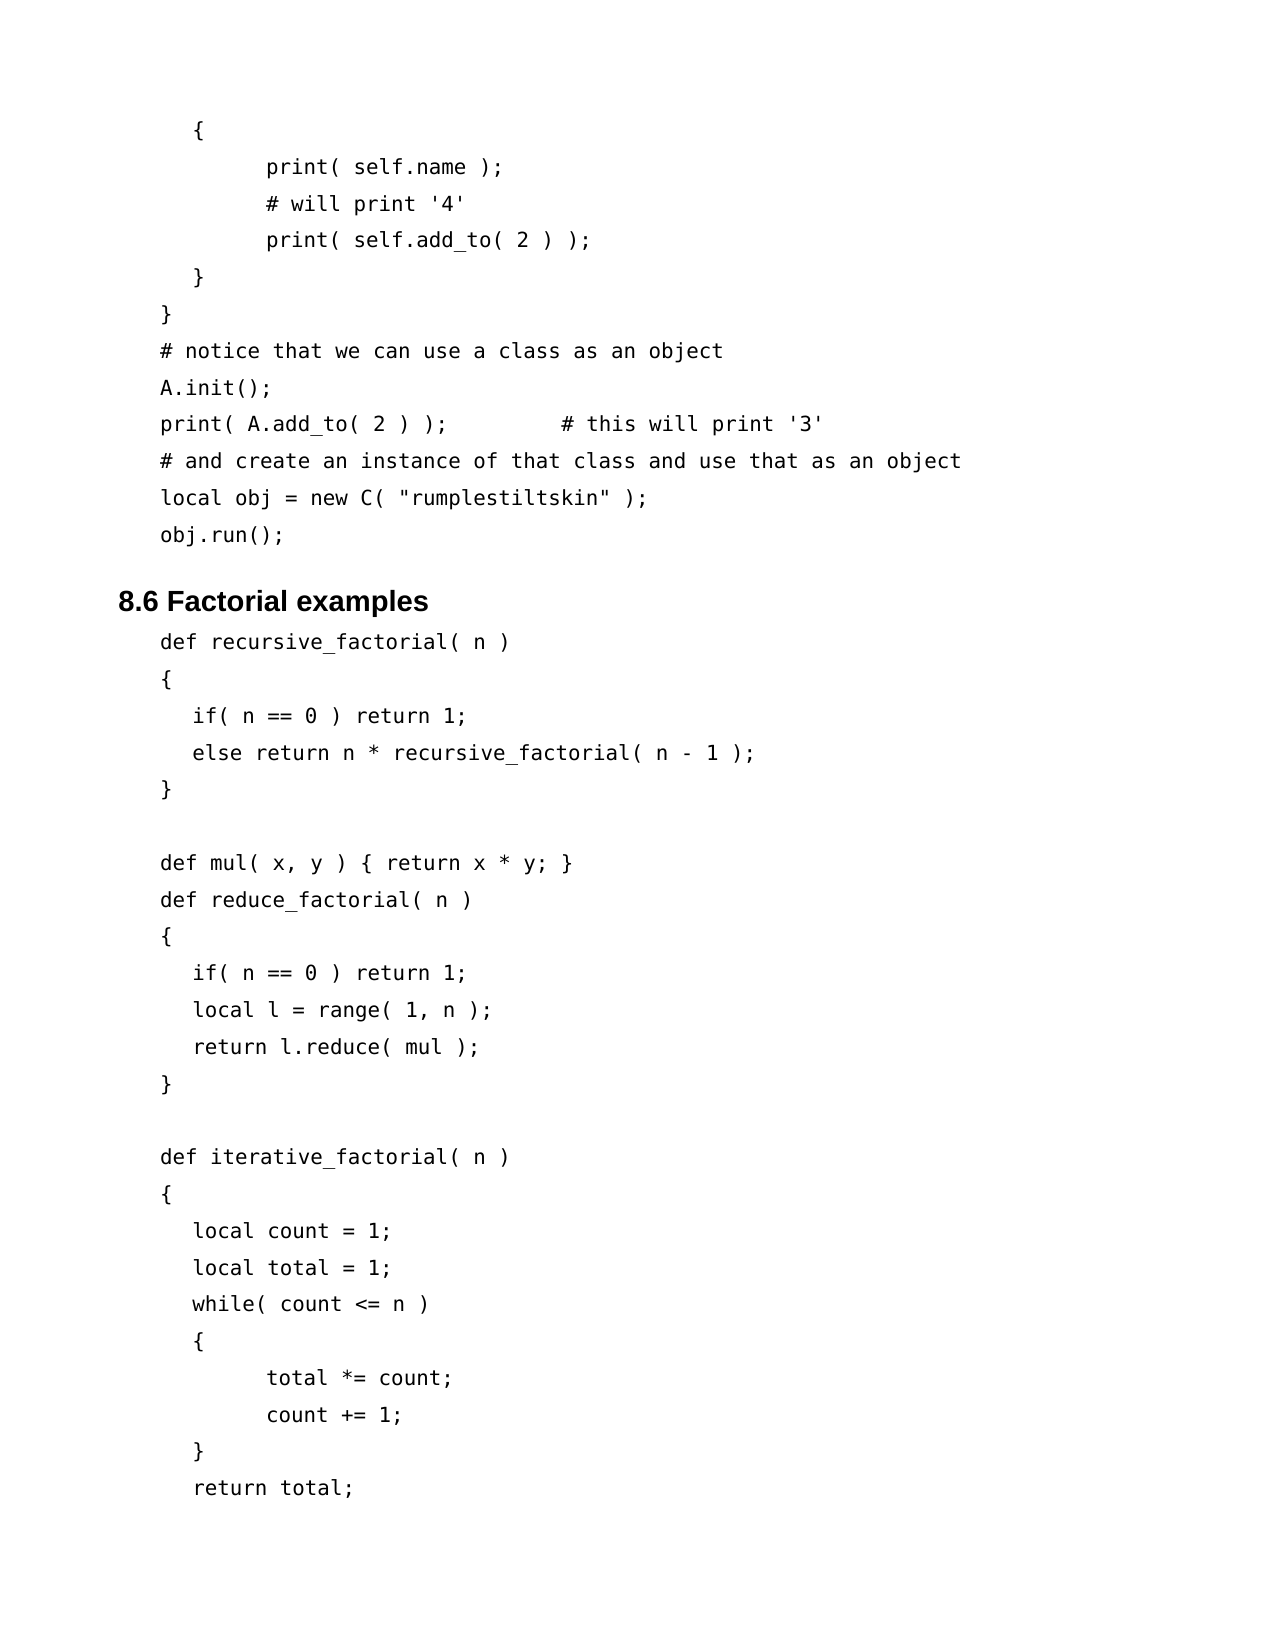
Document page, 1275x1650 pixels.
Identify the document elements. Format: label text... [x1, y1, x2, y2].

text # and create an instance of that class and use that as an object [118, 449, 1157, 473]
text # notice that we can use a class as an object [118, 339, 1157, 363]
text obj.run(); [118, 523, 1157, 547]
text local obj = new C( "rumplestiltskin" ); [118, 486, 1157, 510]
text print( self.name ); [118, 155, 1157, 179]
text local l = range( 1, n ); [118, 998, 1157, 1022]
subtitle 8.6 Factorial examples [118, 584, 1157, 618]
text { [118, 667, 1157, 691]
text { [118, 1329, 1157, 1353]
text total *= count; [118, 1366, 1157, 1390]
text def reduce_factorial( n ) [118, 888, 1157, 912]
text local total = 1; [118, 1256, 1157, 1280]
text } [118, 1439, 1157, 1464]
text if( n == 0 ) return 1; [118, 704, 1157, 728]
text A.init(); [118, 376, 1157, 400]
text def recursive_factorial( n ) [118, 630, 1157, 655]
text if( n == 0 ) return 1; [118, 961, 1157, 986]
text print( A.add_to( 2 ) ); # this will print '3' [118, 412, 1157, 437]
text { [118, 1182, 1157, 1206]
text def iterative_factorial( n ) [118, 1145, 1157, 1169]
text return l.reduce( mul ); [118, 1035, 1157, 1059]
text { [118, 924, 1157, 949]
text } [118, 265, 1157, 289]
text local count = 1; [118, 1219, 1157, 1243]
text print( self.add_to( 2 ) ); [118, 228, 1157, 253]
text # will print '4' [118, 192, 1157, 216]
text } [118, 1072, 1157, 1096]
text while( count <= n ) [118, 1292, 1157, 1317]
text return total; [118, 1476, 1157, 1500]
text count += 1; [118, 1403, 1157, 1427]
text } [118, 302, 1157, 326]
text { [118, 118, 1157, 142]
text else return n * recursive_factorial( n - 1 ); [118, 741, 1157, 765]
text } [118, 777, 1157, 802]
text def mul( x, y ) { return x * y; } [118, 851, 1157, 875]
